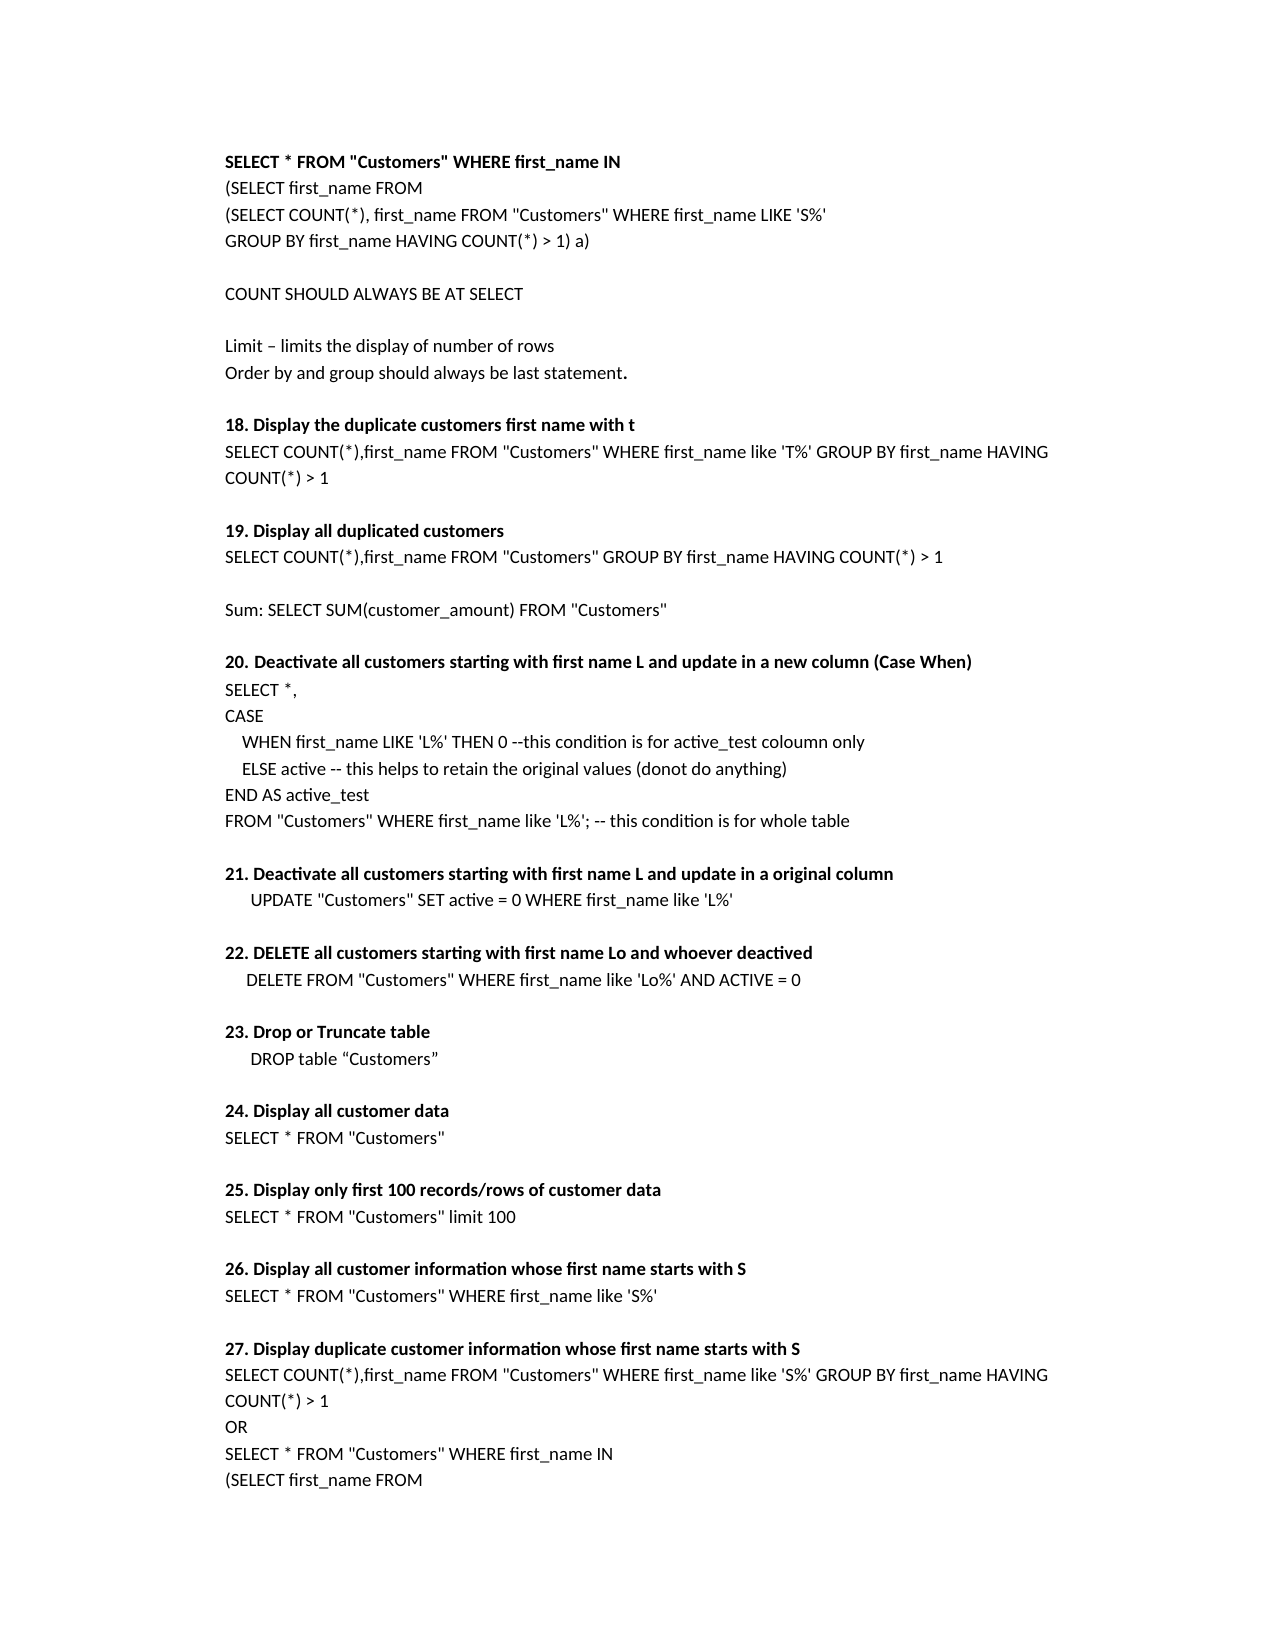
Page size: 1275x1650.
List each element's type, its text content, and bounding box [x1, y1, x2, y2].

list (SELECT first_name FROM [225, 176, 1125, 199]
list SELECT COUNT(*),first_name FROM "Customers" WHERE first_name like 'T%' GROUP BY first_name HAVING COUNT(*) > 1 [225, 440, 1125, 489]
list WHEN first_name LIKE 'L%' THEN 0 --this condition is for active_test coloumn only [225, 731, 1125, 753]
list 24. Display all customer data [225, 1099, 1125, 1122]
list CASE [225, 704, 1125, 727]
list FROM "Customers" WHERE first_name like 'L%'; -- this condition is for whole table [225, 809, 1125, 832]
list SELECT * FROM "Customers" WHERE first_name IN [225, 1442, 1125, 1465]
list DROP table “Customers” [225, 1047, 1125, 1070]
list (SELECT COUNT(*), first_name FROM "Customers" WHERE first_name LIKE 'S%' [225, 203, 1125, 226]
list DELETE FROM "Customers" WHERE first_name like 'Lo%' AND ACTIVE = 0 [225, 968, 1125, 991]
list SELECT * FROM "Customers" limit 100 [225, 1205, 1125, 1228]
list 19. Display all duplicated customers [225, 519, 1125, 542]
list SELECT COUNT(*),first_name FROM "Customers" GROUP BY first_name HAVING COUNT(*) > 1 [225, 545, 1125, 568]
list 25. Display only first 100 records/rows of customer data [225, 1178, 1125, 1201]
list 26. Display all customer information whose first name starts with S [225, 1258, 1125, 1281]
list END AS active_test [225, 783, 1125, 806]
list SELECT * FROM "Customers" [225, 1126, 1125, 1149]
list 20. Deactivate all customers starting with first name L and update in a new column (Case When) [225, 651, 1125, 674]
list 18. Display the duplicate customers first name with t [225, 413, 1125, 436]
list (SELECT first_name FROM [225, 1468, 1125, 1491]
list OR [225, 1416, 1125, 1439]
list ELSE active -- this helps to retain the original values (donot do anything) [225, 757, 1125, 780]
list 23. Drop or Truncate table [225, 1020, 1125, 1043]
list 22. DELETE all customers starting with first name Lo and whoever deactived [225, 941, 1125, 964]
list Limit – limits the display of number of rows Order by and group should always be last statement. [225, 334, 1125, 384]
list 21. Deactivate all customers starting with first name L and update in a original column [225, 862, 1125, 885]
list SELECT COUNT(*),first_name FROM "Customers" WHERE first_name like 'S%' GROUP BY first_name HAVING COUNT(*) > 1 [225, 1363, 1125, 1412]
list UPDATE "Customers" SET active = 0 WHERE first_name like 'L%' [225, 889, 1125, 912]
list GROUP BY first_name HAVING COUNT(*) > 1) a) [225, 229, 1125, 252]
list Sum: SELECT SUM(customer_amount) FROM "Customers" [225, 598, 1125, 621]
list COUNT SHOULD ALWAYS BE AT SELECT [225, 282, 1125, 305]
list SELECT * FROM "Customers" WHERE first_name like 'S%' [225, 1284, 1125, 1307]
list SELECT * FROM "Customers" WHERE first_name IN [225, 150, 1125, 173]
list 27. Display duplicate customer information whose first name starts with S [225, 1337, 1125, 1359]
list SELECT *, [225, 678, 1125, 701]
